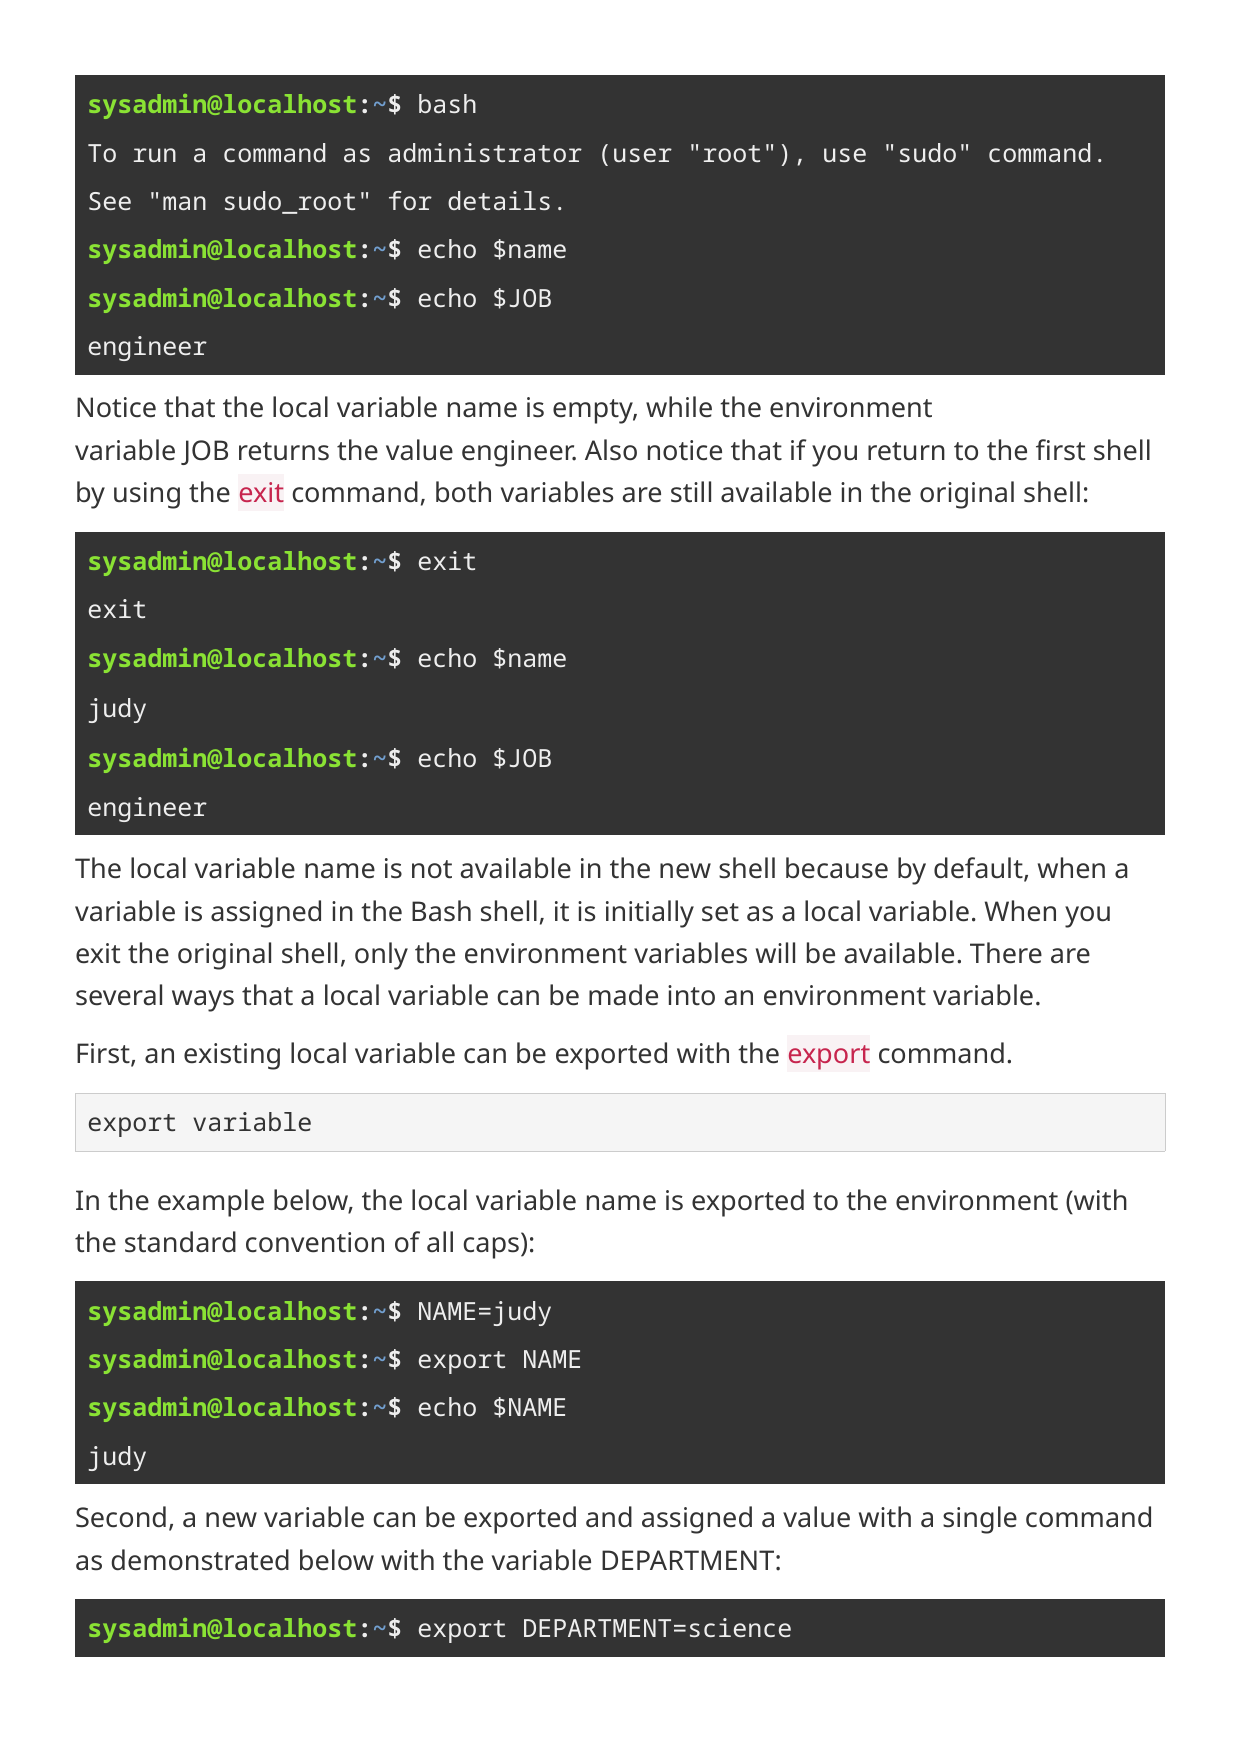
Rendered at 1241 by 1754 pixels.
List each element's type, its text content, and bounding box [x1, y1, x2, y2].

text sysadmin@localhost:~$ echo $name [75, 220, 1165, 266]
text engineer [75, 317, 1165, 375]
text sysadmin@localhost:~$ export NAME [75, 1330, 1165, 1376]
text Notice that the local variable name is empty, while the environment variable JOB returns the value engineer. Also notice that if you return to the first shell by using the exit command, both variables are still available in the original shell: [75, 389, 1165, 511]
text The local variable name is not available in the new shell because by default, when a variable is assigned in the Bash shell, it is initially set as a local variable. When you exit the original shell, only the environment variables will be available. There are several ways that a local variable can be made into an environment variable. [75, 850, 1165, 1014]
text To run a command as administrator (user "root"), use "sudo" command. [75, 123, 1165, 169]
text sysadmin@localhost:~$ exit [75, 532, 1165, 578]
text sysadmin@localhost:~$ bash [75, 75, 1165, 121]
text First, an existing local variable can be exported with the export command. [75, 1035, 1165, 1072]
text Second, a new variable can be exported and assigned a value with a single command as demonstrated below with the variable DEPARTMENT: [75, 1499, 1165, 1578]
text See "man sudo_root" for details. [75, 172, 1165, 218]
text engineer [75, 777, 1165, 835]
text sysadmin@localhost:~$ NAME=judy [75, 1281, 1165, 1327]
text judy [75, 1426, 1165, 1484]
text judy [75, 677, 1165, 726]
text sysadmin@localhost:~$ echo $JOB [75, 729, 1165, 775]
text sysadmin@localhost:~$ export DEPARTMENT=science [75, 1599, 1165, 1657]
text In the example below, the local variable name is exported to the environment (with the standard convention of all caps): [75, 1181, 1165, 1260]
text exit [75, 580, 1165, 626]
text sysadmin@localhost:~$ echo $NAME [75, 1378, 1165, 1424]
text export variable [76, 1094, 1165, 1151]
text sysadmin@localhost:~$ echo $JOB [75, 268, 1165, 314]
text sysadmin@localhost:~$ echo $name [75, 628, 1165, 674]
